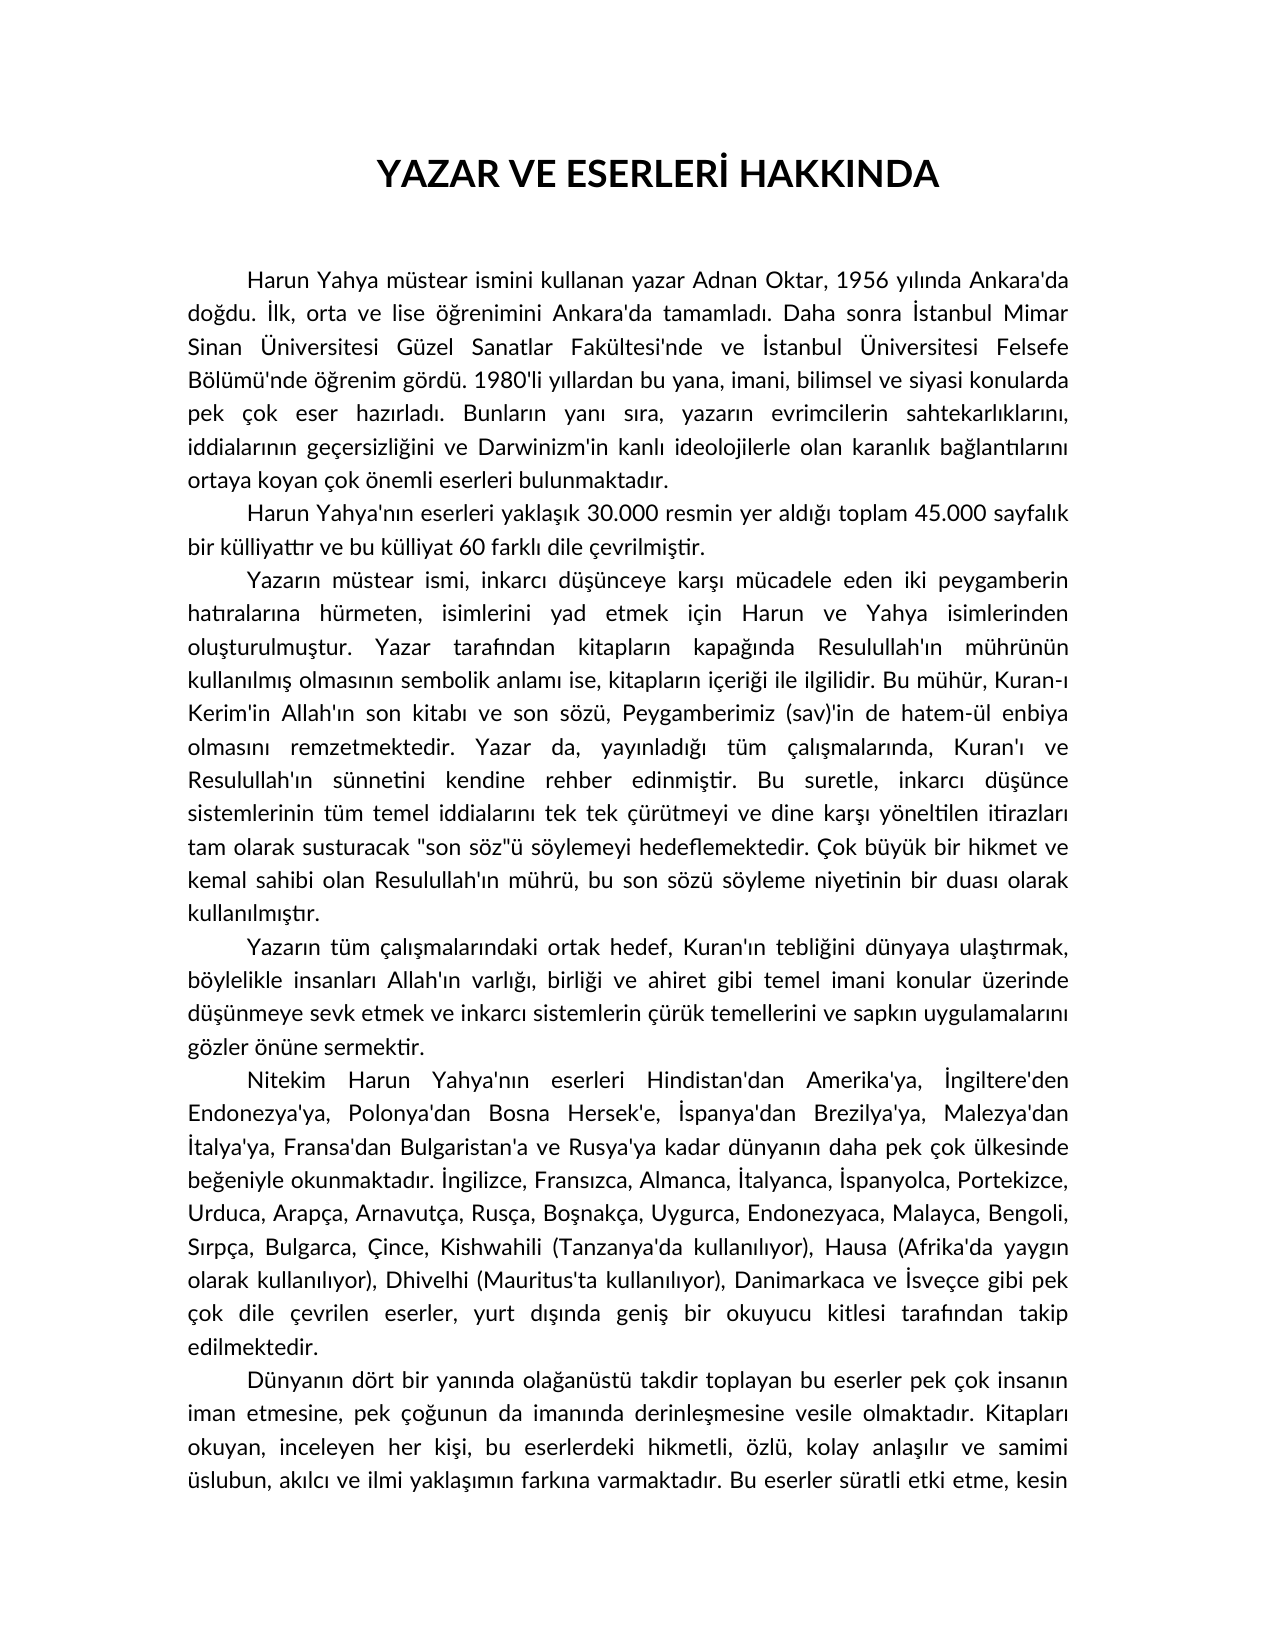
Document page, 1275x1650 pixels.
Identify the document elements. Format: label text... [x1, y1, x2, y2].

text Nitekim Harun Yahya'nın eserleri Hindistan'dan Amerika'ya, İngiltere'den Endonezya'ya, Polonya'dan Bosna Hersek'e, İspanya'dan Brezilya'ya, Malezya'dan İtalya'ya, Fransa'dan Bulgaristan'a ve Rusya'ya kadar dünyanın daha pek çok ülkesinde beğeniyle okunmaktadır. İngilizce, Fransızca, Almanca, İtalyanca, İspanyolca, Portekizce, Urduca, Arapça, Arnavutça, Rusça, Boşnakça, Uygurca, Endonezyaca, Malayca, Bengoli, Sırpça, Bulgarca, Çince, Kishwahili (Tanzanya'da kullanılıyor), Hausa (Afrika'da yaygın olarak kullanılıyor), Dhivelhi (Mauritus'ta kullanılıyor), Danimarkaca ve İsveçce gibi pek çok dile çevrilen eserler, yurt dışında geniş bir okuyucu kitlesi tarafından takip edilmektedir. [187, 1062, 1070, 1362]
text Dünyanın dört bir yanında olağanüstü takdir toplayan bu eserler pek çok insanın iman etmesine, pek çoğunun da imanında derinleşmesine vesile olmaktadır. Kitapları okuyan, inceleyen her kişi, bu eserlerdeki hikmetli, özlü, kolay anlaşılır ve samimi üslubun, akılcı ve ilmi yaklaşımın farkına varmaktadır. Bu eserler süratli etki etme, kesin [187, 1362, 1070, 1495]
text YAZAR VE ESERLERİ HAKKINDA [187, 150, 1070, 195]
text Harun Yahya'nın eserleri yaklaşık 30.000 resmin yer aldığı toplam 45.000 sayfalık bir külliyattır ve bu külliyat 60 farklı dile çevrilmiştir. [187, 495, 1070, 562]
text Harun Yahya müstear ismini kullanan yazar Adnan Oktar, 1956 yılında Ankara'da doğdu. İlk, orta ve lise öğrenimini Ankara'da tamamladı. Daha sonra İstanbul Mimar Sinan Üniversitesi Güzel Sanatlar Fakültesi'nde ve İstanbul Üniversitesi Felsefe Bölümü'nde öğrenim gördü. 1980'li yıllardan bu yana, imani, bilimsel ve siyasi konularda pek çok eser hazırladı. Bunların yanı sıra, yazarın evrimcilerin sahtekarlıklarını, iddialarının geçersizliğini ve Darwinizm'in kanlı ideolojilerle olan karanlık bağlantılarını ortaya koyan çok önemli eserleri bulunmaktadır. [187, 262, 1070, 495]
text Yazarın tüm çalışmalarındaki ortak hedef, Kuran'ın tebliğini dünyaya ulaştırmak, böylelikle insanları Allah'ın varlığı, birliği ve ahiret gibi temel imani konular üzerinde düşünmeye sevk etmek ve inkarcı sistemlerin çürük temellerini ve sapkın uygulamalarını gözler önüne sermektir. [187, 928, 1070, 1062]
text Yazarın müstear ismi, inkarcı düşünceye karşı mücadele eden iki peygamberin hatıralarına hürmeten, isimlerini yad etmek için Harun ve Yahya isimlerinden oluşturulmuştur. Yazar tarafından kitapların kapağında Resulullah'ın mührünün kullanılmış olmasının sembolik anlamı ise, kitapların içeriği ile ilgilidir. Bu mühür, Kuran-ı Kerim'in Allah'ın son kitabı ve son sözü, Peygamberimiz (sav)'in de hatem-ül enbiya olmasını remzetmektedir. Yazar da, yayınladığı tüm çalışmalarında, Kuran'ı ve Resulullah'ın sünnetini kendine rehber edinmiştir. Bu suretle, inkarcı düşünce sistemlerinin tüm temel iddialarını tek tek çürütmeyi ve dine karşı yöneltilen itirazları tam olarak susturacak "son söz"ü söylemeyi hedeflemektedir. Çok büyük bir hikmet ve kemal sahibi olan Resulullah'ın mührü, bu son sözü söyleme niyetinin bir duası olarak kullanılmıştır. [187, 562, 1070, 928]
